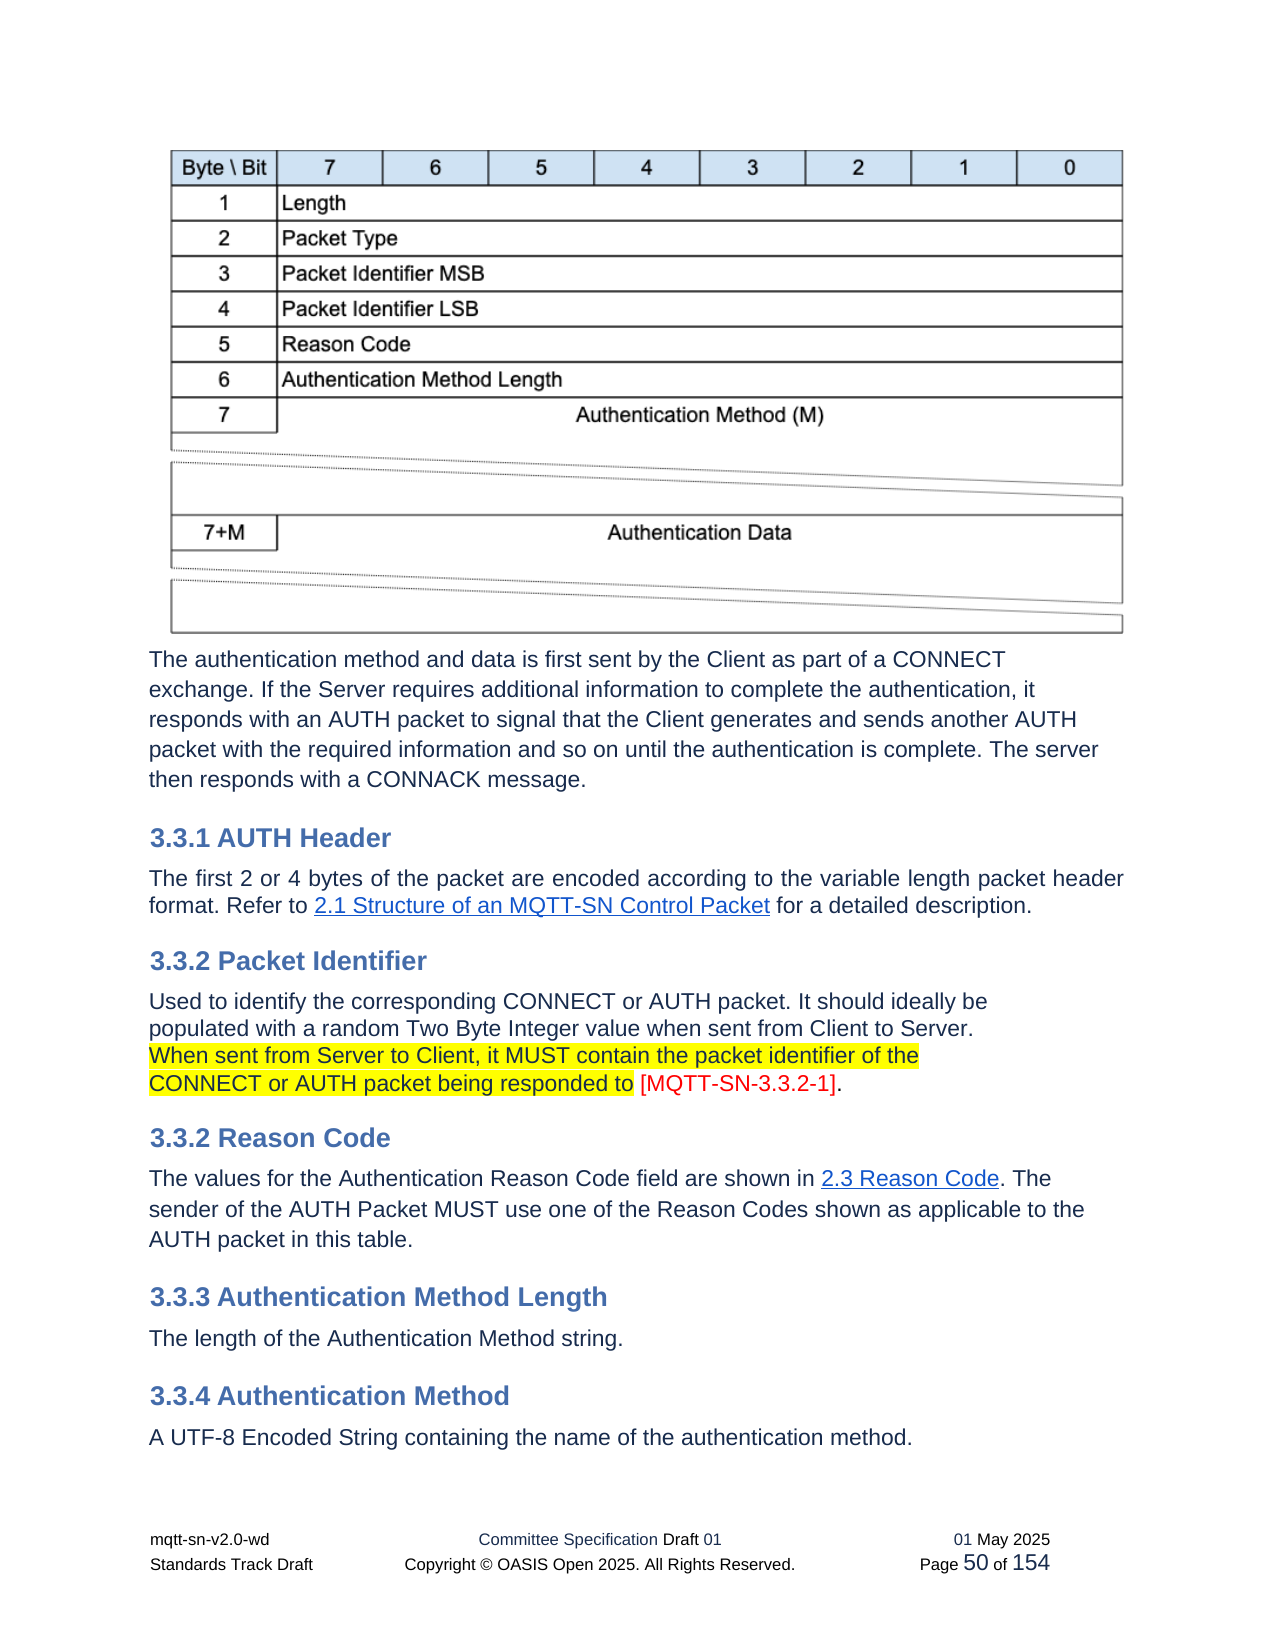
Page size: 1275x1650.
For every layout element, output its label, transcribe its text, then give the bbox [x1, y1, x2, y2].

text The length of the Authentication Method string. [148, 1325, 1124, 1351]
text A UTF-8 Encoded String containing the name of the authentication method. [148, 1424, 1124, 1450]
subtitle 3.3.1 AUTH Header [150, 822, 1124, 853]
text The values for the Authentication Reason Code field are shown in 2.3 Reason Code. The sender of the AUTH Packet MUST use one of the Reason Codes shown as applicable to the AUTH packet in this table. [148, 1165, 1124, 1252]
subtitle 3.3.2 Packet Identifier [150, 944, 1124, 976]
text Used to identify the corresponding CONNECT or AUTH packet. It should ideally be populated with a random Two Byte Integer value when sent from Client to Server. When sent from Server to Client, it MUST contain the packet identifier of the CONNECT or AUTH packet being responded to [MQTT-SN-3.3.2-1]. [148, 988, 1022, 1096]
picture [148, 150, 1124, 634]
text The authentication method and data is first sent by the Client as part of a CONNECT exchange. If the Server requires additional information to complete the authentication, it responds with an AUTH packet to signal that the Client generates and sends another AUTH packet with the required information and so on until the authentication is complete. The server then responds with a CONNACK message. [148, 646, 1124, 793]
subtitle 3.3.2 Reason Code [150, 1122, 1124, 1153]
text The first 2 or 4 bytes of the packet are encoded according to the variable length packet header format. Refer to 2.1 Structure of an MQTT-SN Control Packet for a detailed description. [148, 865, 1124, 919]
subtitle 3.3.4 Authentication Method [150, 1380, 1124, 1411]
subtitle 3.3.3 Authentication Method Length [150, 1281, 1124, 1312]
